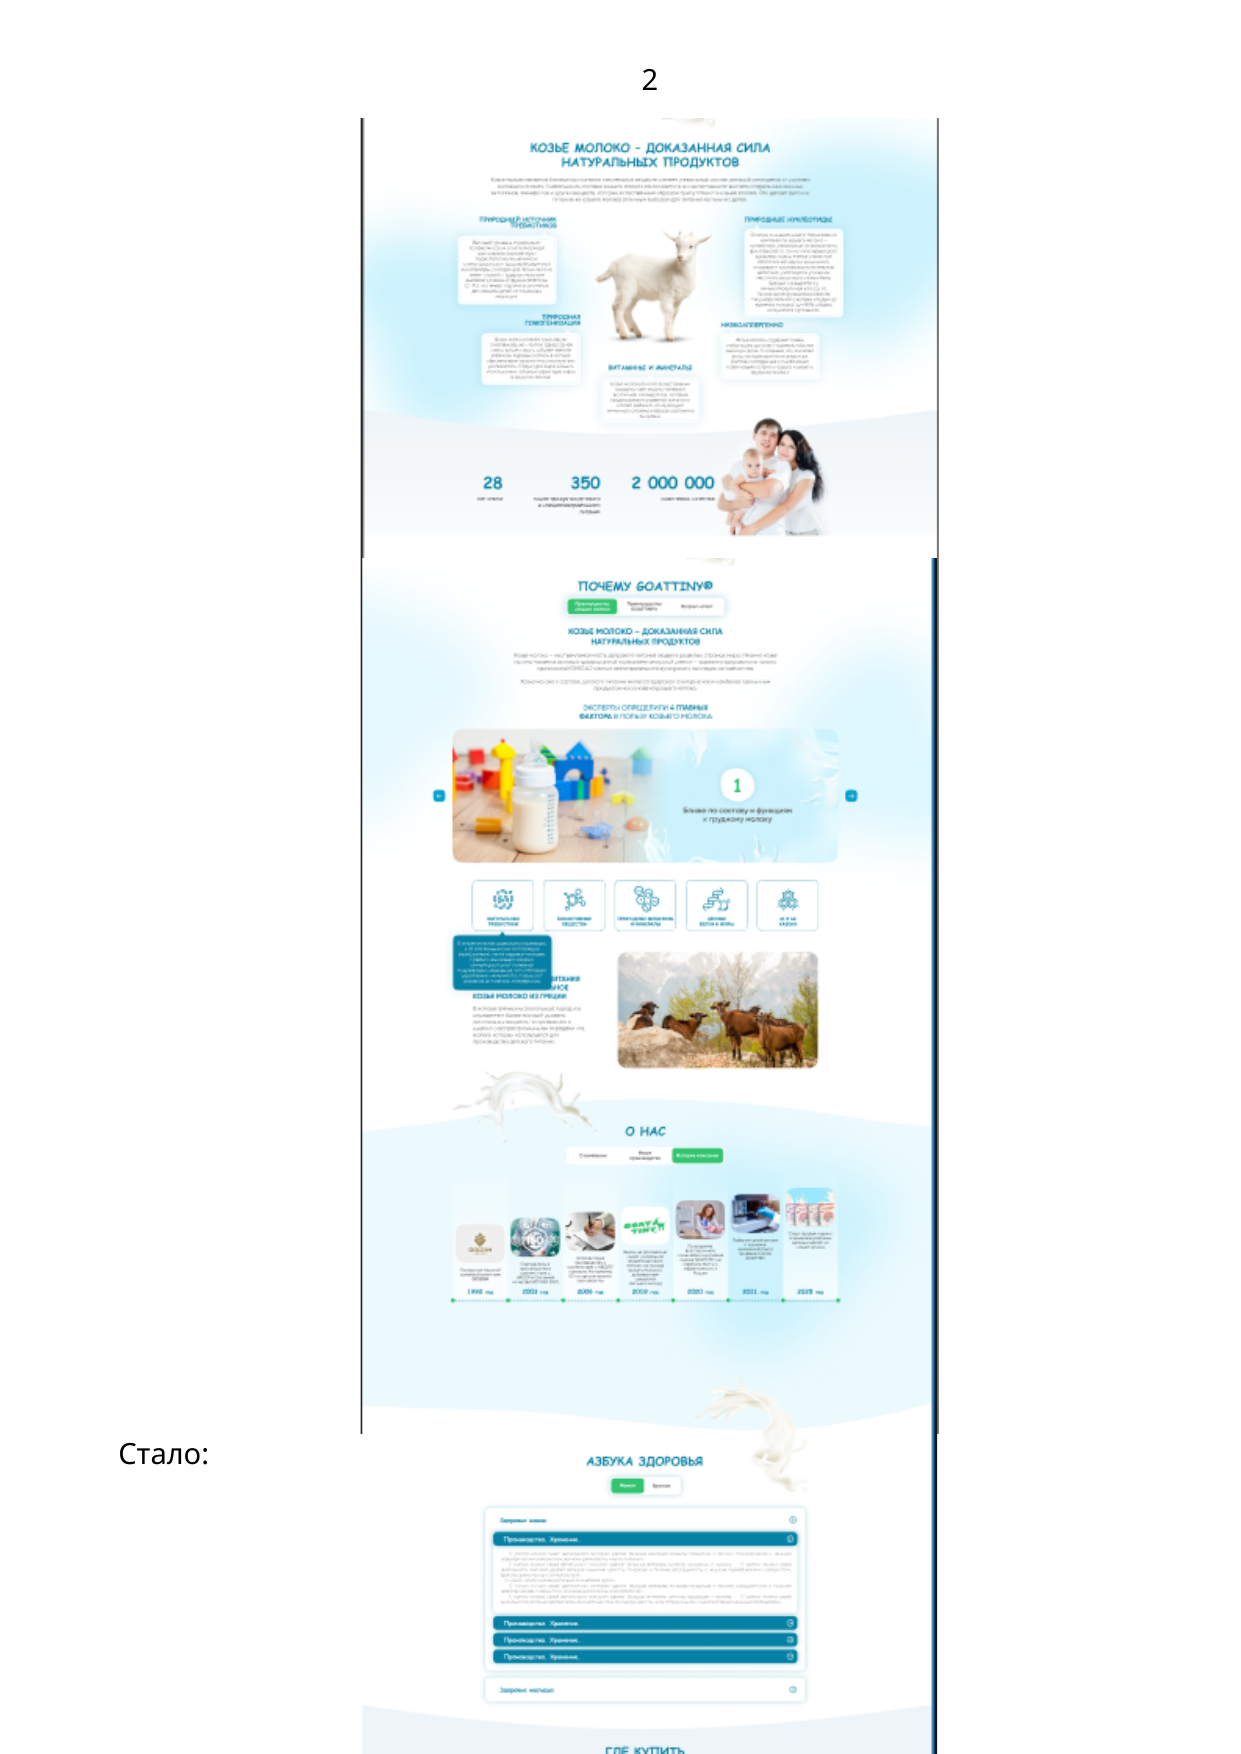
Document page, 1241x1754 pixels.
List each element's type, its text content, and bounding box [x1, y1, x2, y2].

text [938, 118, 1181, 1473]
picture [360, 118, 939, 1754]
text Стало: [118, 118, 362, 1473]
